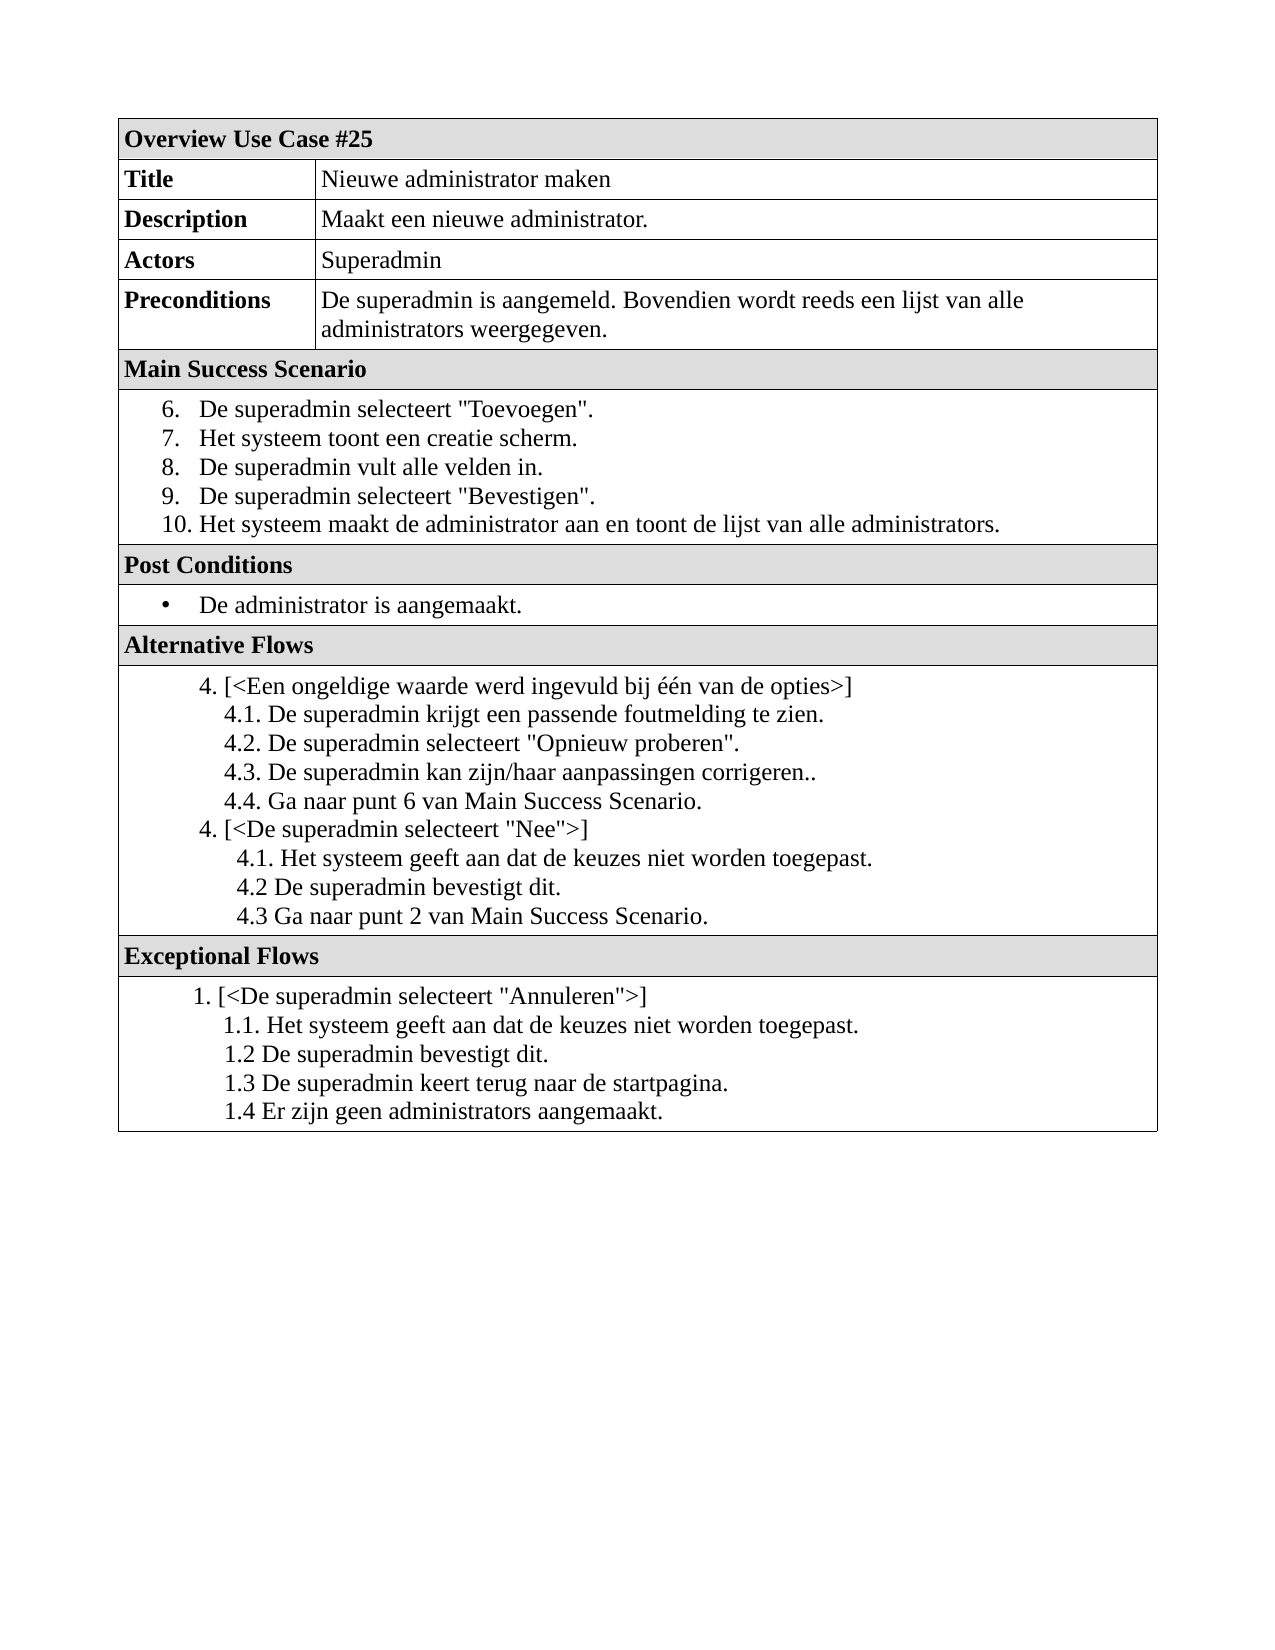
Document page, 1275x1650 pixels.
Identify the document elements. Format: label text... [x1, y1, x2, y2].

table_header Overview Use Case #25 [119, 119, 1157, 158]
table_cell Actors [119, 240, 315, 279]
table_cell Post Conditions [119, 545, 1157, 584]
table_cell Preconditions [119, 280, 315, 348]
table_cell De superadmin is aangemeld. Bovendien wordt reeds een lijst van alle administrators weergegeven. [316, 280, 1157, 348]
table_cell Main Success Scenario [119, 350, 1157, 389]
table_cell Exceptional Flows [119, 936, 1157, 976]
table_cell Nieuwe administrator maken [316, 160, 1157, 199]
table_cell 4. [<Een ongeldige waarde werd ingevuld bij één van de opties>] 4.1. De superadmin krijgt een passende foutmelding te zien. 4.2. De superadmin selecteert "Opnieuw proberen". 4.3. De superadmin kan zijn/haar aanpassingen corrigeren.. 4.4. Ga naar punt 6 van Main Success Scenario. 4. [<De superadmin selecteert "Nee">] 4.1. Het systeem geeft aan dat de keuzes niet worden toegepast. 4.2 De superadmin bevestigt dit. 4.3 Ga naar punt 2 van Main Success Scenario. [119, 666, 1157, 935]
table_cell Maakt een nieuwe administrator. [316, 200, 1157, 239]
table_cell De superadmin selecteert "Toevoegen". Het systeem toont een creatie scherm. De superadmin vult alle velden in. De superadmin selecteert "Bevestigen". Het systeem maakt de administrator aan en toont de lijst van alle administrators. [119, 390, 1157, 544]
table_cell Title [119, 160, 315, 199]
table_cell Alternative Flows [119, 626, 1157, 665]
table_cell De administrator is aangemaakt. [119, 585, 1157, 625]
table_cell Superadmin [316, 240, 1157, 279]
table_cell 1. [<De superadmin selecteert "Annuleren">] 1.1. Het systeem geeft aan dat de keuzes niet worden toegepast. 1.2 De superadmin bevestigt dit. 1.3 De superadmin keert terug naar de startpagina. 1.4 Er zijn geen administrators aangemaakt. [119, 977, 1157, 1131]
table_cell Description [119, 200, 315, 239]
